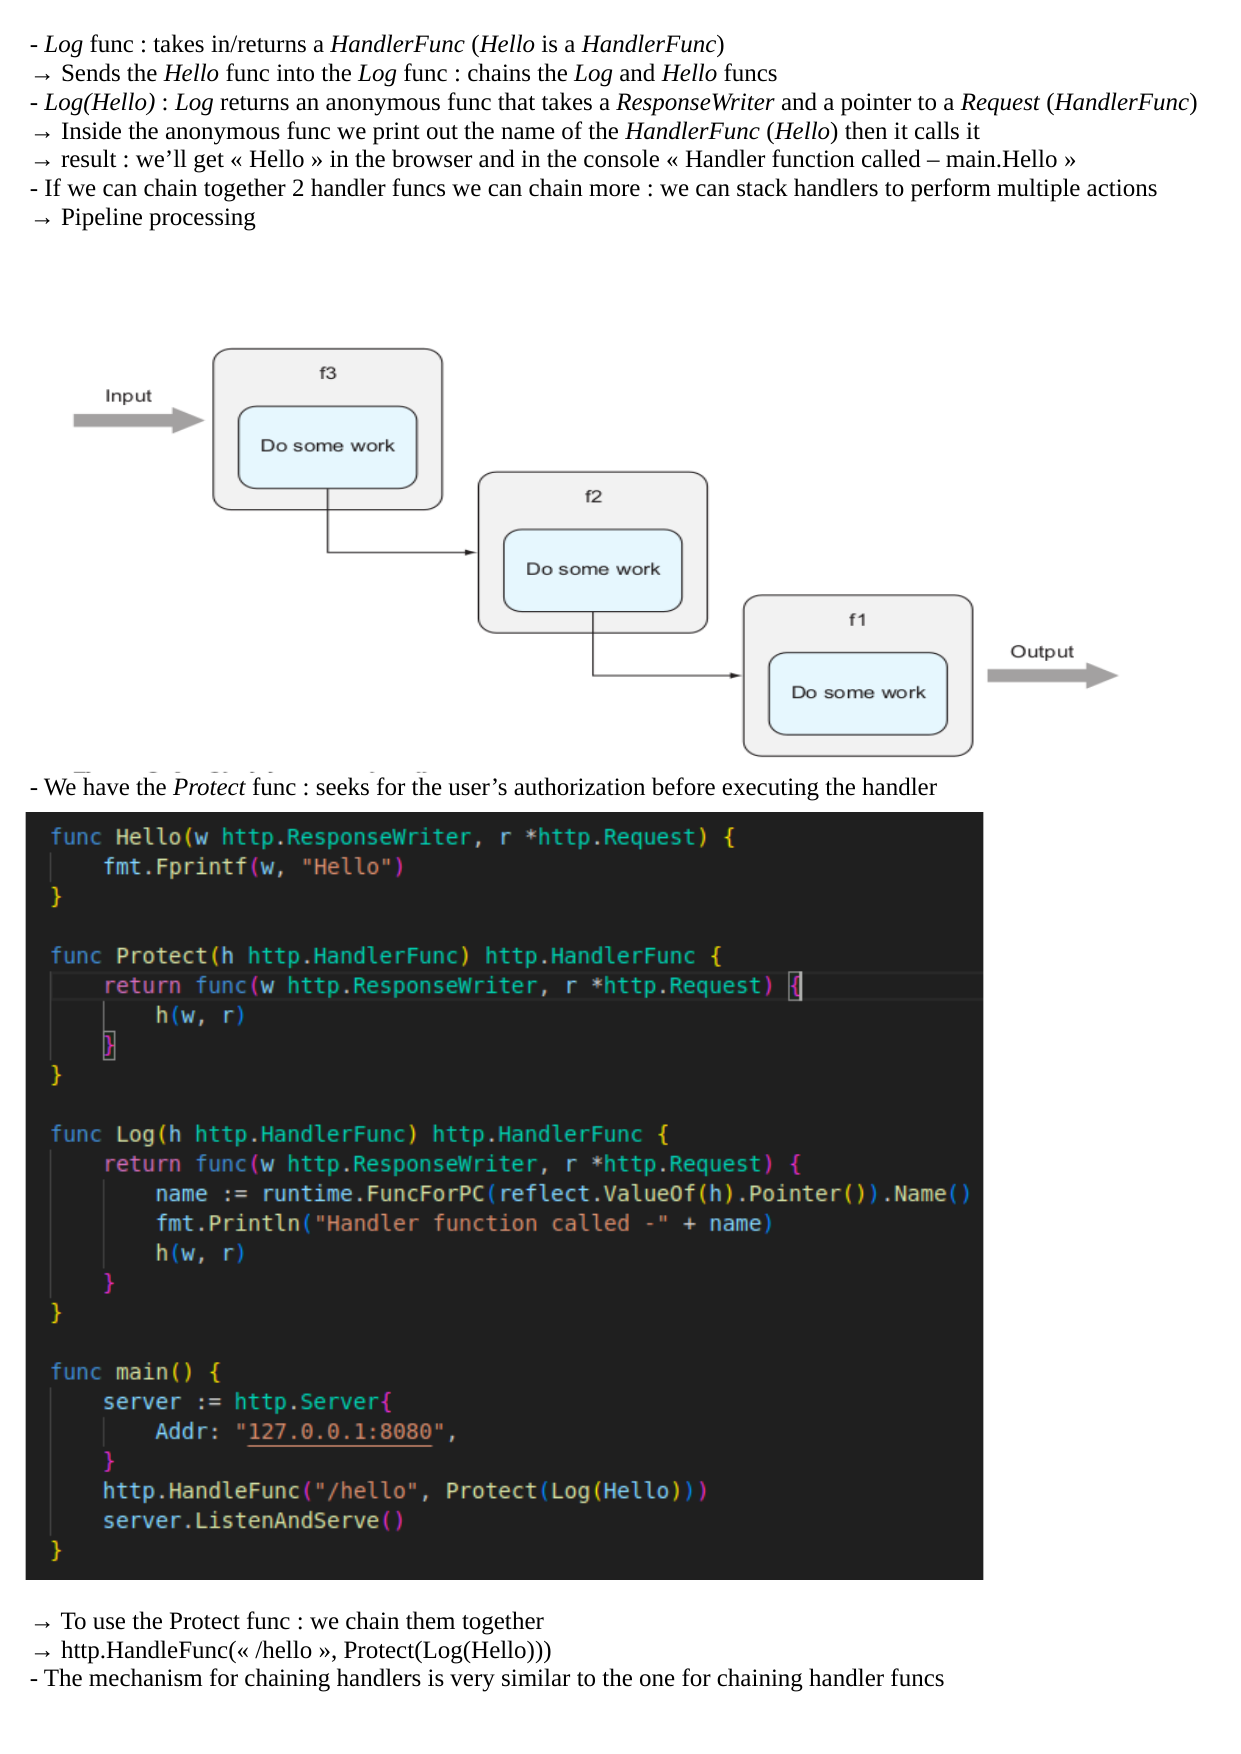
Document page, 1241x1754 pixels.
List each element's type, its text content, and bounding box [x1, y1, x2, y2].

text → http.HandleFunc(« /hello », Protect(Log(Hello))) [29, 1635, 1211, 1663]
text → Sends the Hello func into the Log func : chains the Log and Hello funcs [29, 58, 1211, 87]
text → Inside the anonymous func we print out the name of the HandlerFunc (Hello) then it calls it [29, 116, 1211, 144]
text - Log(Hello) : Log returns an anonymous func that takes a ResponseWriter and a pointer to a Request (HandlerFunc) [29, 87, 1211, 116]
text - Log func : takes in/returns a HandlerFunc (Hello is a HandlerFunc) [29, 29, 1211, 58]
text - The mechanism for chaining handlers is very similar to the one for chaining handler funcs [29, 1663, 1211, 1692]
picture [25, 812, 984, 1580]
text - We have the Protect func : seeks for the user’s authorization before executing the handler [29, 288, 1211, 801]
text - If we can chain together 2 handler funcs we can chain more : we can stack handlers to perform multiple actions [29, 173, 1211, 202]
text → To use the Protect func : we chain them together [29, 1606, 1211, 1635]
text → Pipeline processing [29, 202, 1211, 231]
text → result : we’ll get « Hello » in the browser and in the console « Handler function called – main.Hello » [29, 144, 1211, 173]
picture [60, 310, 1129, 773]
